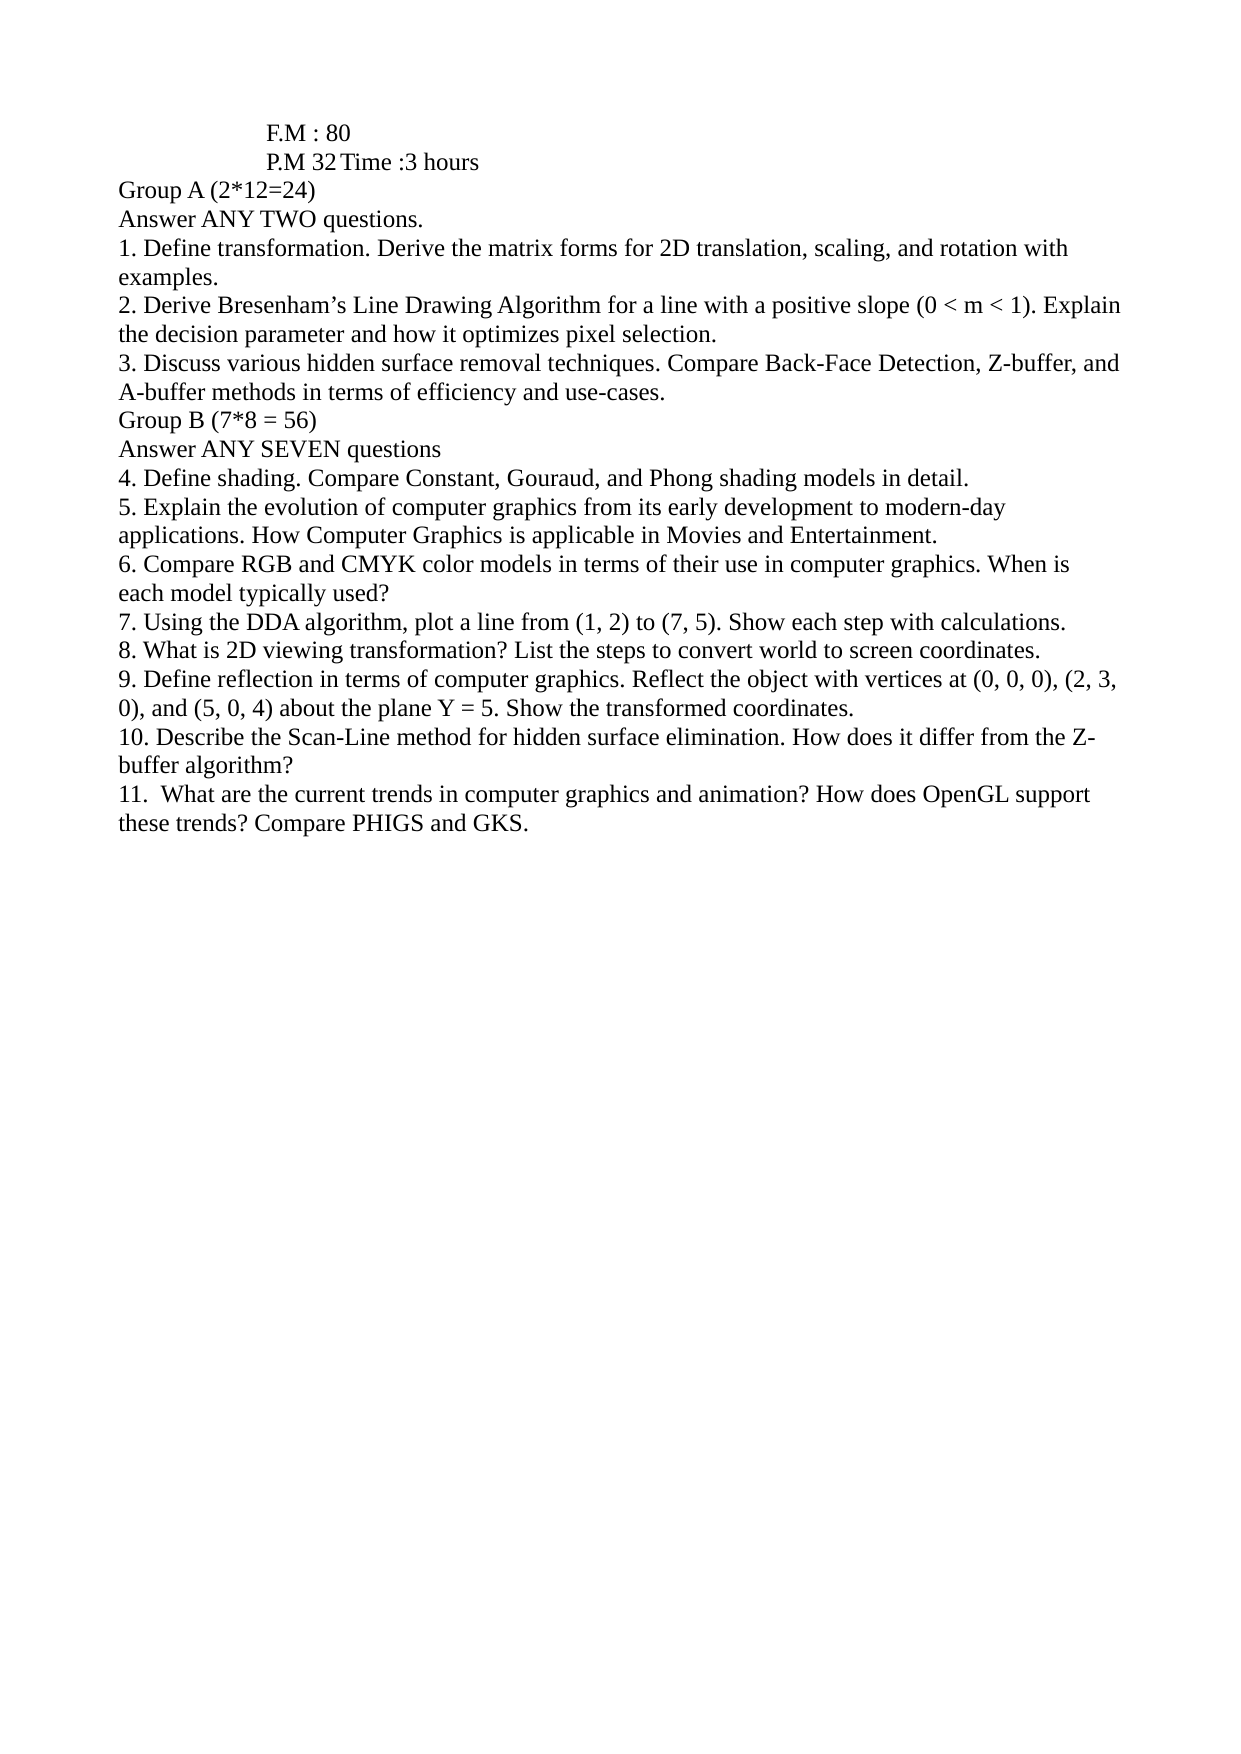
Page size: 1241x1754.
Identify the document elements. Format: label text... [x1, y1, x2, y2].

text F.M : 80 [118, 118, 1122, 147]
text 10. Describe the Scan-Line method for hidden surface elimination. How does it differ from the Z-buffer algorithm? [118, 722, 1122, 779]
text 8. What is 2D viewing transformation? List the steps to convert world to screen coordinates. [118, 636, 1122, 664]
text 4. Define shading. Compare Constant, Gouraud, and Phong shading models in detail. [118, 463, 1122, 492]
text 2. Derive Bresenham’s Line Drawing Algorithm for a line with a positive slope (0 < m < 1). Explain the decision parameter and how it optimizes pixel selection. [118, 291, 1122, 348]
text 9. Define reflection in terms of computer graphics. Reflect the object with vertices at (0, 0, 0), (2, 3, 0), and (5, 0, 4) about the plane Y = 5. Show the transformed coordinates. [118, 664, 1122, 722]
text 7. Using the DDA algorithm, plot a line from (1, 2) to (7, 5). Show each step with calculations. [118, 607, 1122, 636]
text 5. Explain the evolution of computer graphics from its early development to modern-day applications. How Computer Graphics is applicable in Movies and Entertainment. [118, 492, 1122, 549]
text Answer ANY SEVEN questions [118, 434, 1122, 463]
text 1. Define transformation. Derive the matrix forms for 2D translation, scaling, and rotation with examples. [118, 233, 1122, 291]
text 3. Discuss various hidden surface removal techniques. Compare Back-Face Detection, Z-buffer, and A-buffer methods in terms of efficiency and use-cases. [118, 348, 1122, 406]
text Answer ANY TWO questions. [118, 204, 1122, 233]
text 11. What are the current trends in computer graphics and animation? How does OpenGL support these trends? Compare PHIGS and GKS. [118, 779, 1122, 837]
text Group B (7*8 = 56) [118, 406, 1122, 434]
text Group A (2*12=24) [118, 176, 1122, 204]
text P.M 32 Time :3 hours [118, 147, 1122, 176]
text 6. Compare RGB and CMYK color models in terms of their use in computer graphics. When is each model typically used? [118, 549, 1122, 607]
